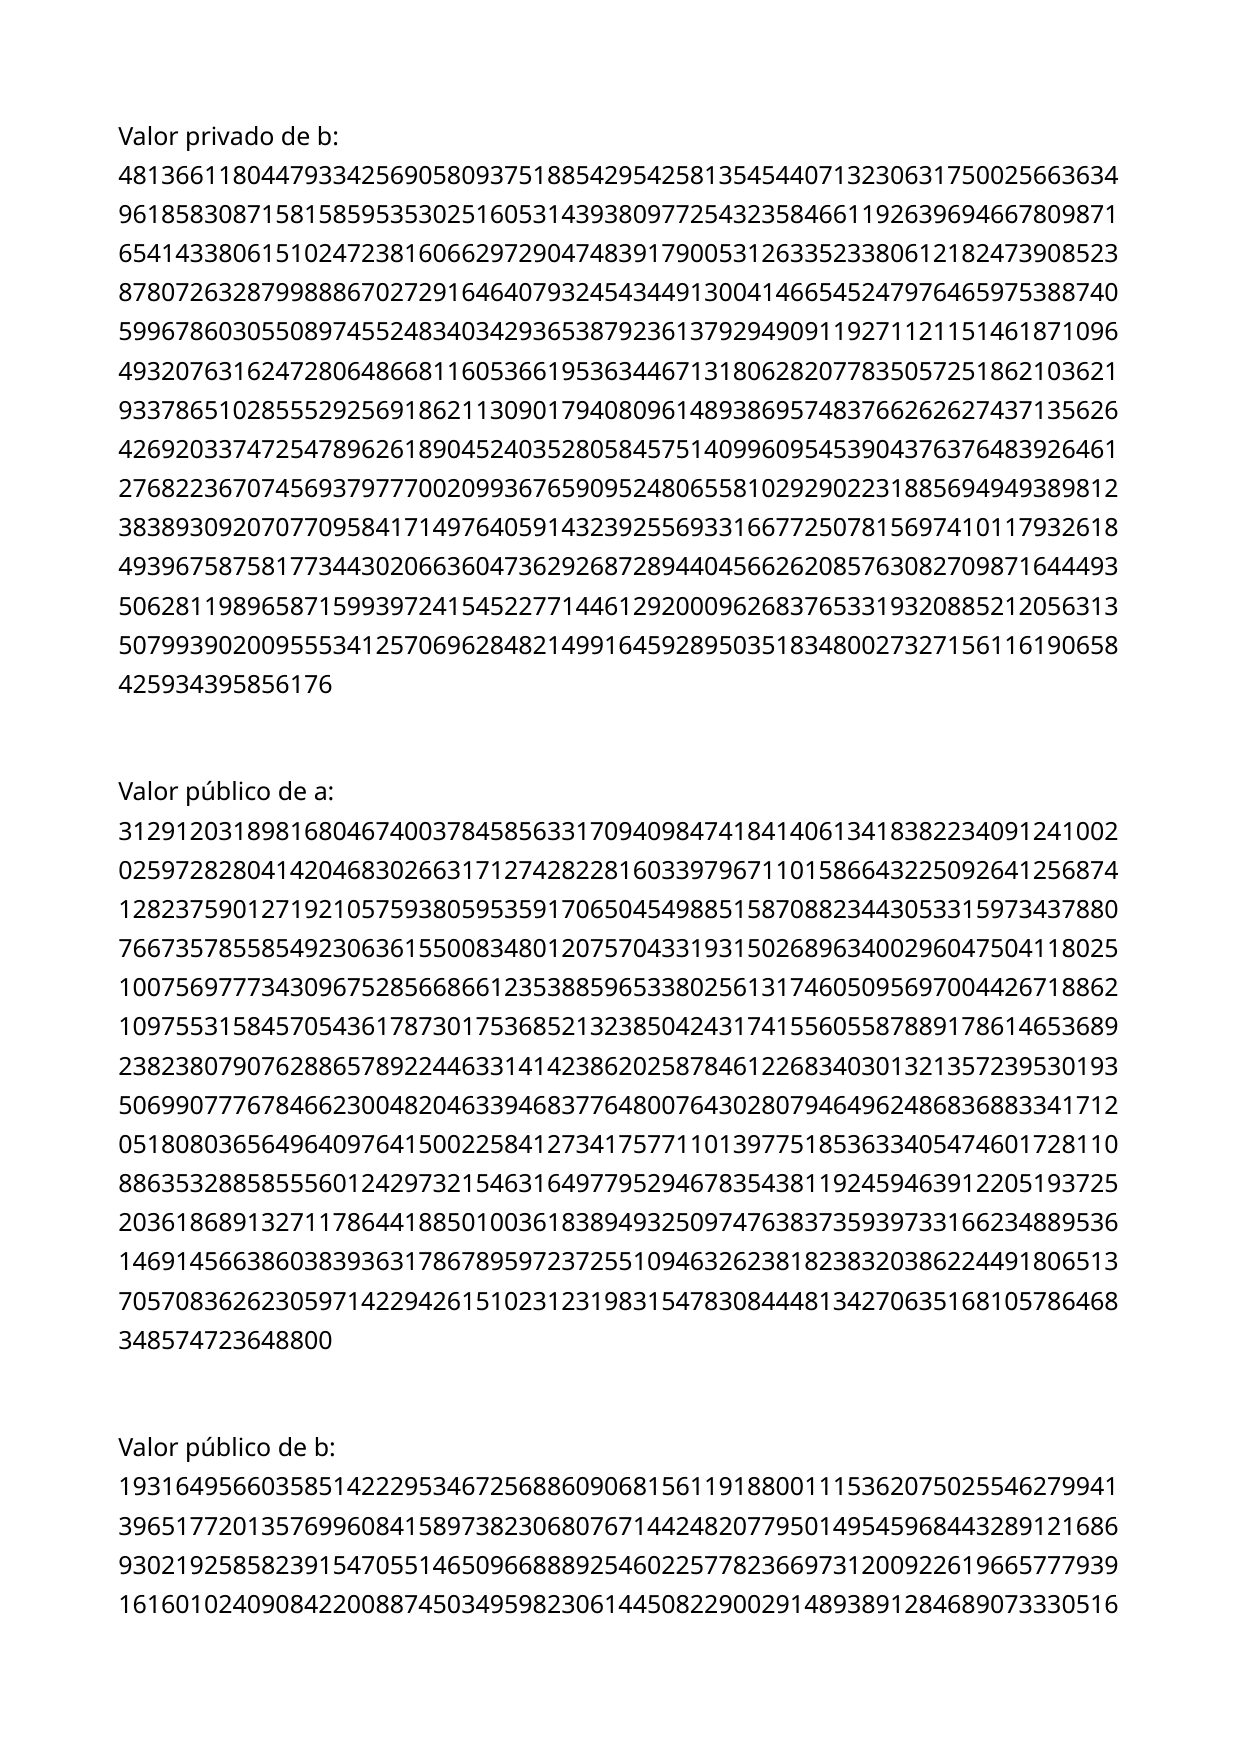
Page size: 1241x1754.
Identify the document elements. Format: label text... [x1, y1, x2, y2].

text Valor privado de b: 4813661180447933425690580937518854295425813545440713230631750025663634961858308715815859535302516053143938097725432358466119263969466780987165414338061510247238160662972904748391790053126335233806121824739085238780726328799888670272916464079324543449130041466545247976465975388740599678603055089745524834034293653879236137929490911927112115146187109649320763162472806486681160536619536344671318062820778350572518621036219337865102855529256918621130901794080961489386957483766262627437135626426920337472547896261890452403528058457514099609545390437637648392646127682236707456937977700209936765909524806558102929022318856949493898123838930920707709584171497640591432392556933166772507815697410117932618493967587581773443020663604736292687289440456626208576308270987164449350628119896587159939724154522771446129200096268376533193208852120563135079939020095553412570696284821499164592895035183480027327156116190658425934395856176 [118, 118, 1122, 701]
text Valor público de b: 1931649566035851422295346725688609068156119188001115362075025546279941396517720135769960841589738230680767144248207795014954596844328912168693021925858239154705514650966888925460225778236697312009226196657779391616010240908422008874503495982306144508229002914893891284689073330516 [118, 1430, 1122, 1621]
text Valor público de a: 3129120318981680467400378458563317094098474184140613418382234091241002025972828041420468302663171274282281603397967110158664322509264125687412823759012719210575938059535917065045498851587088234430533159734378807667357855854923063615500834801207570433193150268963400296047504118025100756977734309675285668661235388596533802561317460509569700442671886210975531584570543617873017536852132385042431741556055878891786146536892382380790762886578922446331414238620258784612268340301321357239530193506990777678466230048204633946837764800764302807946496248683688334171205180803656496409764150022584127341757711013977518536334054746017281108863532885855560124297321546316497795294678354381192459463912205193725203618689132711786441885010036183894932509747638373593973316623488953614691456638603839363178678959723725510946326238182383203862244918065137057083626230597142294261510231231983154783084448134270635168105786468348574723648800 [118, 774, 1122, 1356]
